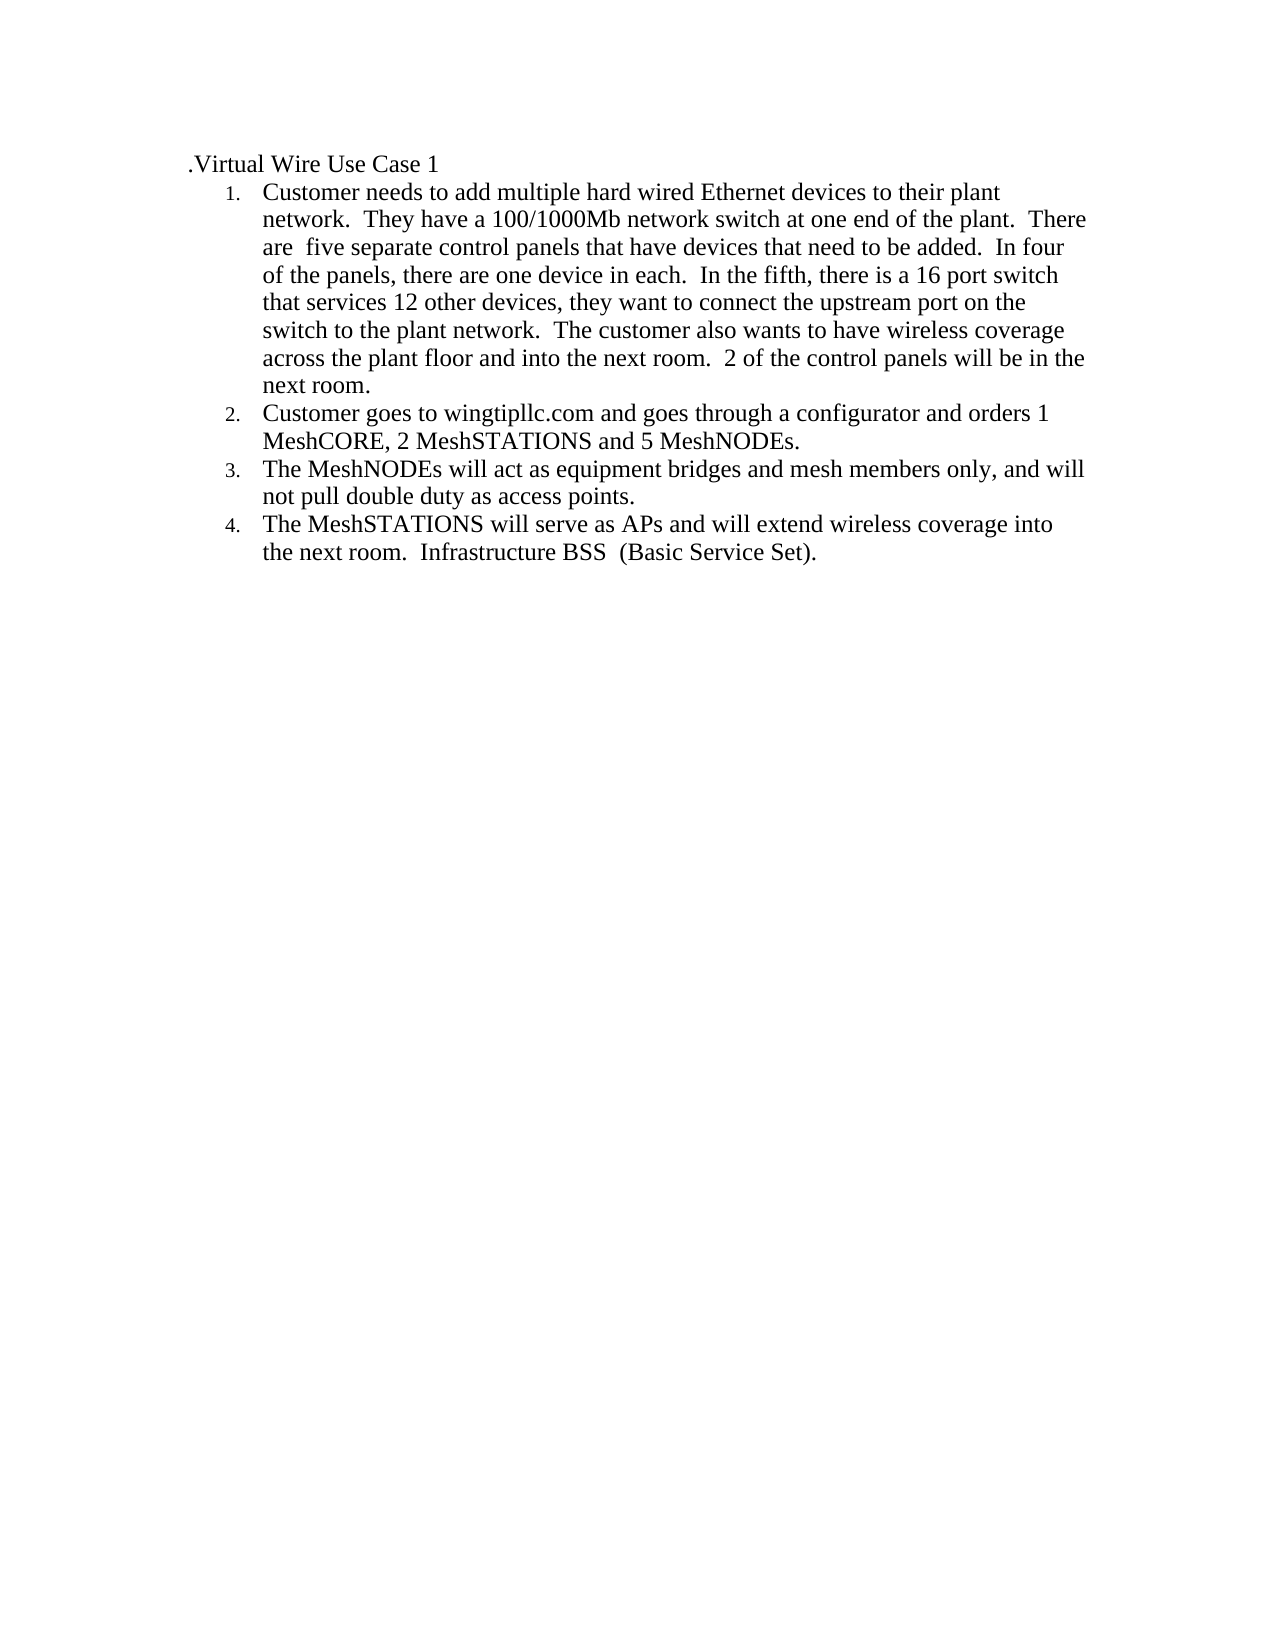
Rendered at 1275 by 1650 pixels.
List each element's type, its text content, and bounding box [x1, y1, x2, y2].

list Customer goes to wingtipllc.com and goes through a configurator and orders 1 MeshCORE, 2 MeshSTATIONS and 5 MeshNODEs. [225, 399, 1087, 455]
list Customer needs to add multiple hard wired Ethernet devices to their plant network. They have a 100/1000Mb network switch at one end of the plant. There are five separate control panels that have devices that need to be added. In four of the panels, there are one device in each. In the fifth, there is a 16 port switch that services 12 other devices, they want to connect the upstream port on the switch to the plant network. The customer also wants to have wireless coverage across the plant floor and into the next room. 2 of the control panels will be in the next room. [225, 178, 1087, 399]
list The MeshSTATIONS will serve as APs and will extend wireless coverage into the next room. Infrastructure BSS (Basic Service Set). [225, 510, 1087, 566]
list The MeshNODEs will act as equipment bridges and mesh members only, and will not pull double duty as access points. [225, 455, 1087, 510]
text .Virtual Wire Use Case 1 [187, 150, 1087, 178]
